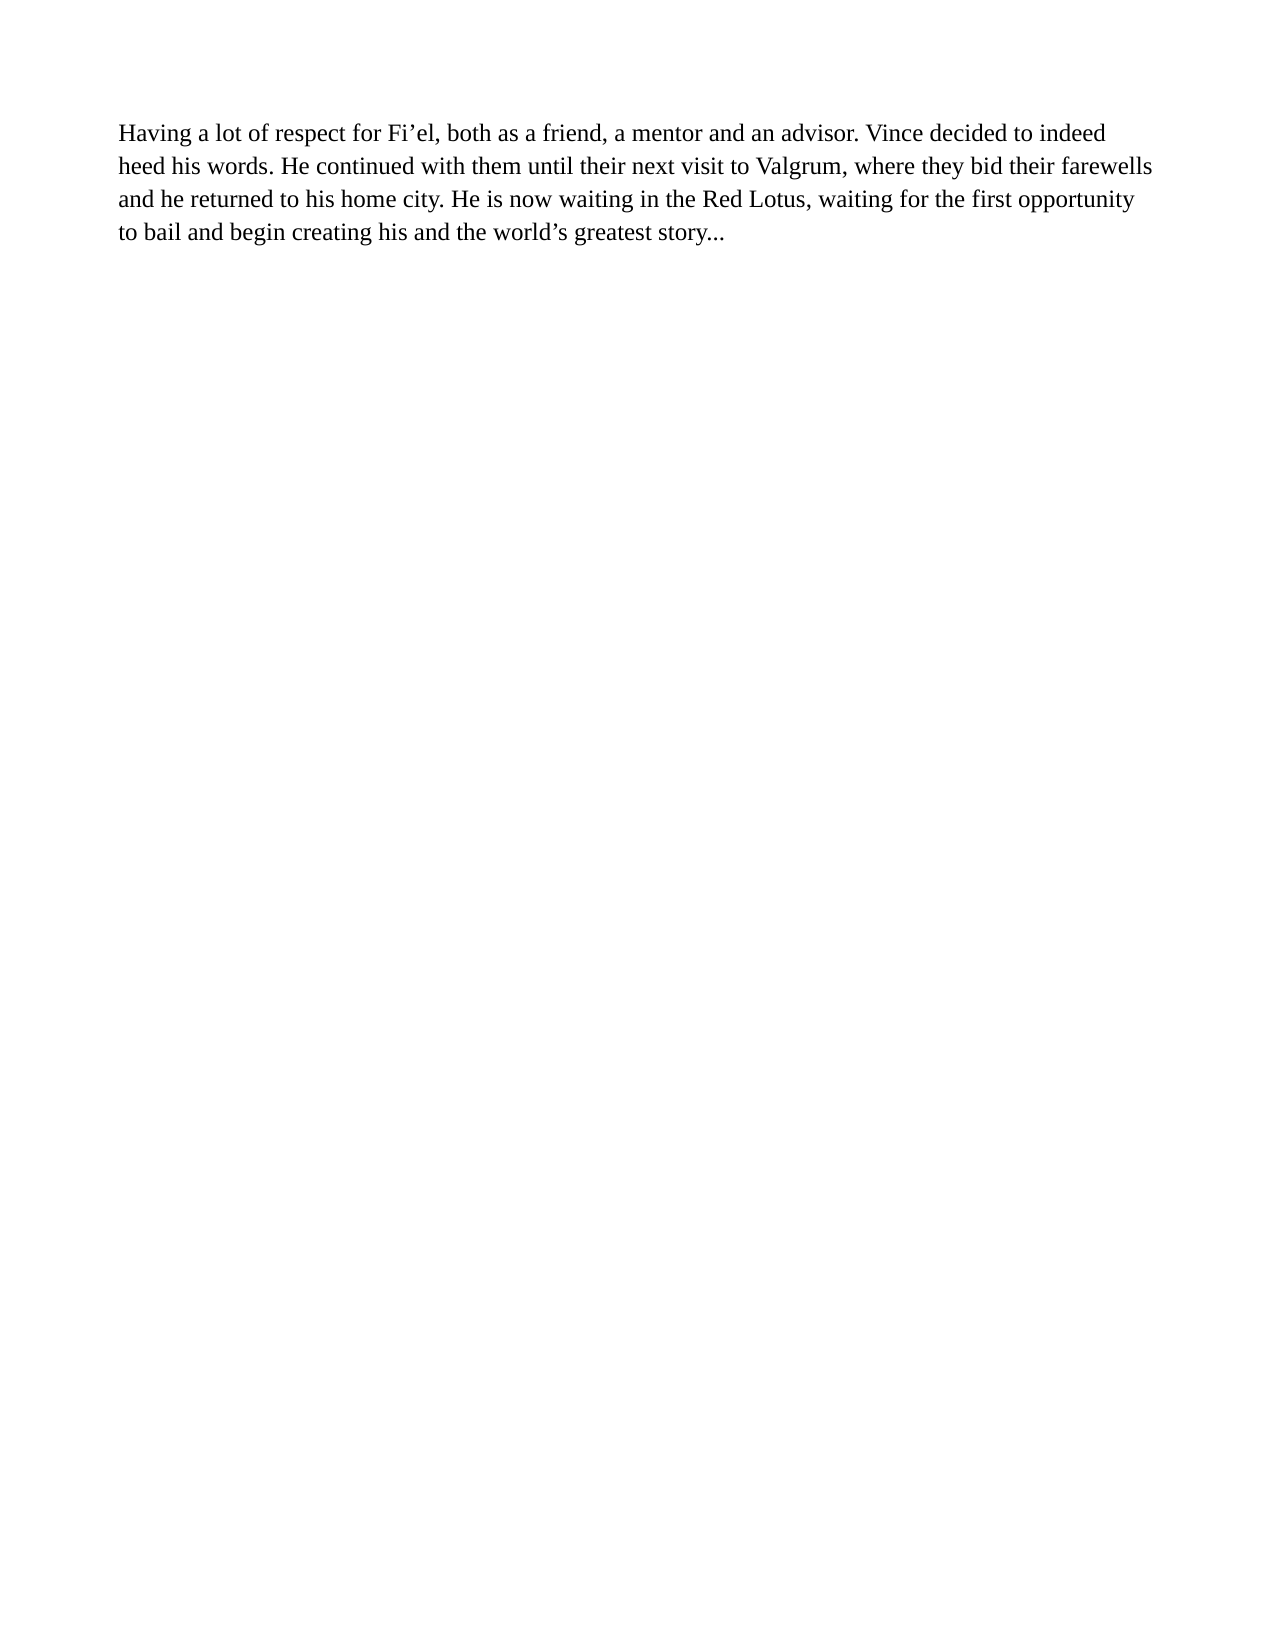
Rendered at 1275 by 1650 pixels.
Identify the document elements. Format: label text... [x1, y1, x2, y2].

text Having a lot of respect for Fi’el, both as a friend, a mentor and an advisor. Vince decided to indeed heed his words. He continued with them until their next visit to Valgrum, where they bid their farewells and he returned to his home city. He is now waiting in the Red Lotus, waiting for the first opportunity to bail and begin creating his and the world’s greatest story... [118, 118, 1157, 246]
